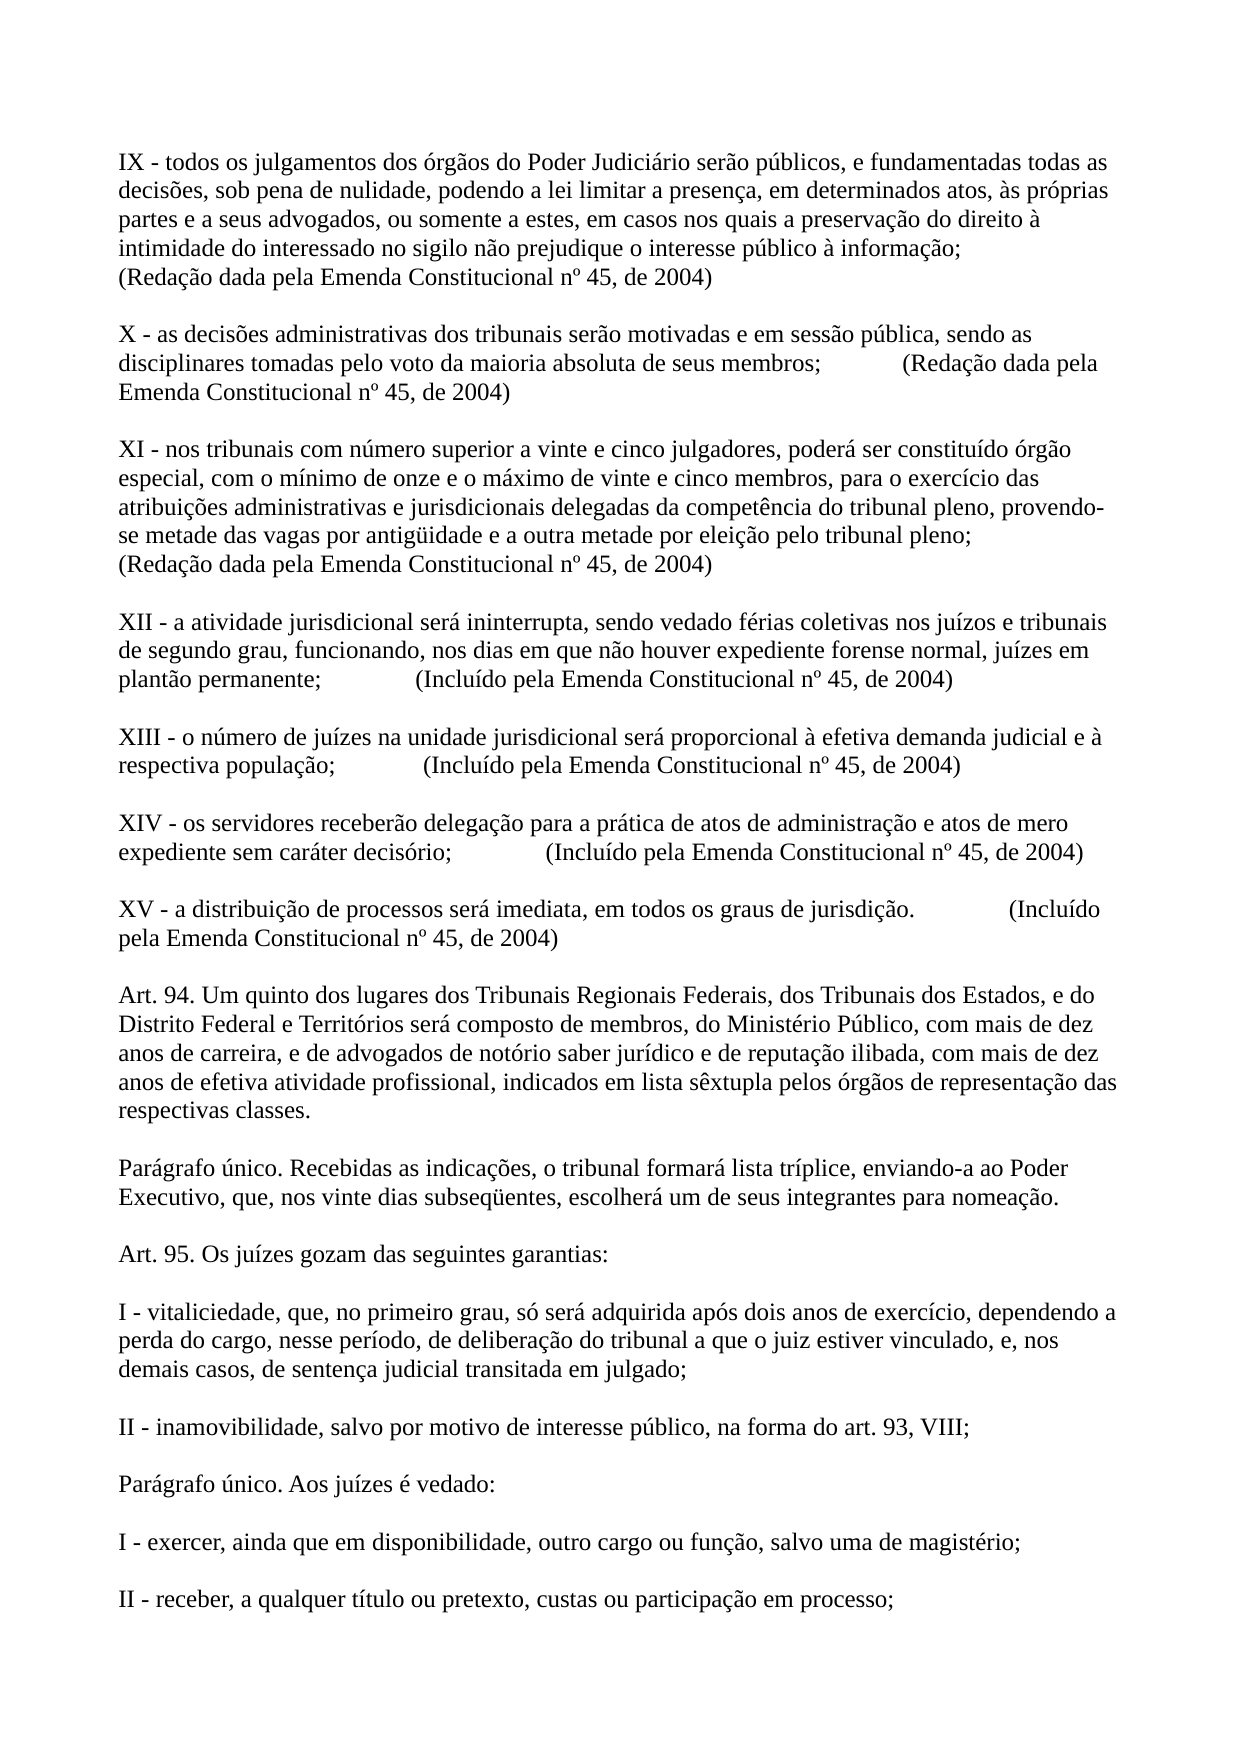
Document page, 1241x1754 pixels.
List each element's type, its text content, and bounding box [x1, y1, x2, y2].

text XV - a distribuição de processos será imediata, em todos os graus de jurisdição. (Incluído pela Emenda Constitucional nº 45, de 2004) [118, 894, 1122, 952]
text Parágrafo único. Recebidas as indicações, o tribunal formará lista tríplice, enviando-a ao Poder Executivo, que, nos vinte dias subseqüentes, escolherá um de seus integrantes para nomeação. [118, 1153, 1122, 1211]
text Parágrafo único. Aos juízes é vedado: [118, 1469, 1122, 1498]
text X - as decisões administrativas dos tribunais serão motivadas e em sessão pública, sendo as disciplinares tomadas pelo voto da maioria absoluta de seus membros; (Redação dada pela Emenda Constitucional nº 45, de 2004) [118, 319, 1122, 406]
text I - vitaliciedade, que, no primeiro grau, só será adquirida após dois anos de exercício, dependendo a perda do cargo, nesse período, de deliberação do tribunal a que o juiz estiver vinculado, e, nos demais casos, de sentença judicial transitada em julgado; [118, 1297, 1122, 1383]
text I - exercer, ainda que em disponibilidade, outro cargo ou função, salvo uma de magistério; [118, 1527, 1122, 1556]
text Art. 94. Um quinto dos lugares dos Tribunais Regionais Federais, dos Tribunais dos Estados, e do Distrito Federal e Territórios será composto de membros, do Ministério Público, com mais de dez anos de carreira, e de advogados de notório saber jurídico e de reputação ilibada, com mais de dez anos de efetiva atividade profissional, indicados em lista sêxtupla pelos órgãos de representação das respectivas classes. [118, 981, 1122, 1124]
text XI - nos tribunais com número superior a vinte e cinco julgadores, poderá ser constituído órgão especial, com o mínimo de onze e o máximo de vinte e cinco membros, para o exercício das atribuições administrativas e jurisdicionais delegadas da competência do tribunal pleno, provendo-se metade das vagas por antigüidade e a outra metade por eleição pelo tribunal pleno; (Redação dada pela Emenda Constitucional nº 45, de 2004) [118, 434, 1122, 578]
text II - inamovibilidade, salvo por motivo de interesse público, na forma do art. 93, VIII; [118, 1412, 1122, 1441]
text IX - todos os julgamentos dos órgãos do Poder Judiciário serão públicos, e fundamentadas todas as decisões, sob pena de nulidade, podendo a lei limitar a presença, em determinados atos, às próprias partes e a seus advogados, ou somente a estes, em casos nos quais a preservação do direito à intimidade do interessado no sigilo não prejudique o interesse público à informação; (Redação dada pela Emenda Constitucional nº 45, de 2004) [118, 147, 1122, 291]
text XIII - o número de juízes na unidade jurisdicional será proporcional à efetiva demanda judicial e à respectiva população; (Incluído pela Emenda Constitucional nº 45, de 2004) [118, 722, 1122, 779]
text Art. 95. Os juízes gozam das seguintes garantias: [118, 1239, 1122, 1268]
text XII - a atividade jurisdicional será ininterrupta, sendo vedado férias coletivas nos juízos e tribunais de segundo grau, funcionando, nos dias em que não houver expediente forense normal, juízes em plantão permanente; (Incluído pela Emenda Constitucional nº 45, de 2004) [118, 607, 1122, 693]
text XIV - os servidores receberão delegação para a prática de atos de administração e atos de mero expediente sem caráter decisório; (Incluído pela Emenda Constitucional nº 45, de 2004) [118, 808, 1122, 866]
text II - receber, a qualquer título ou pretexto, custas ou participação em processo; [118, 1584, 1122, 1613]
